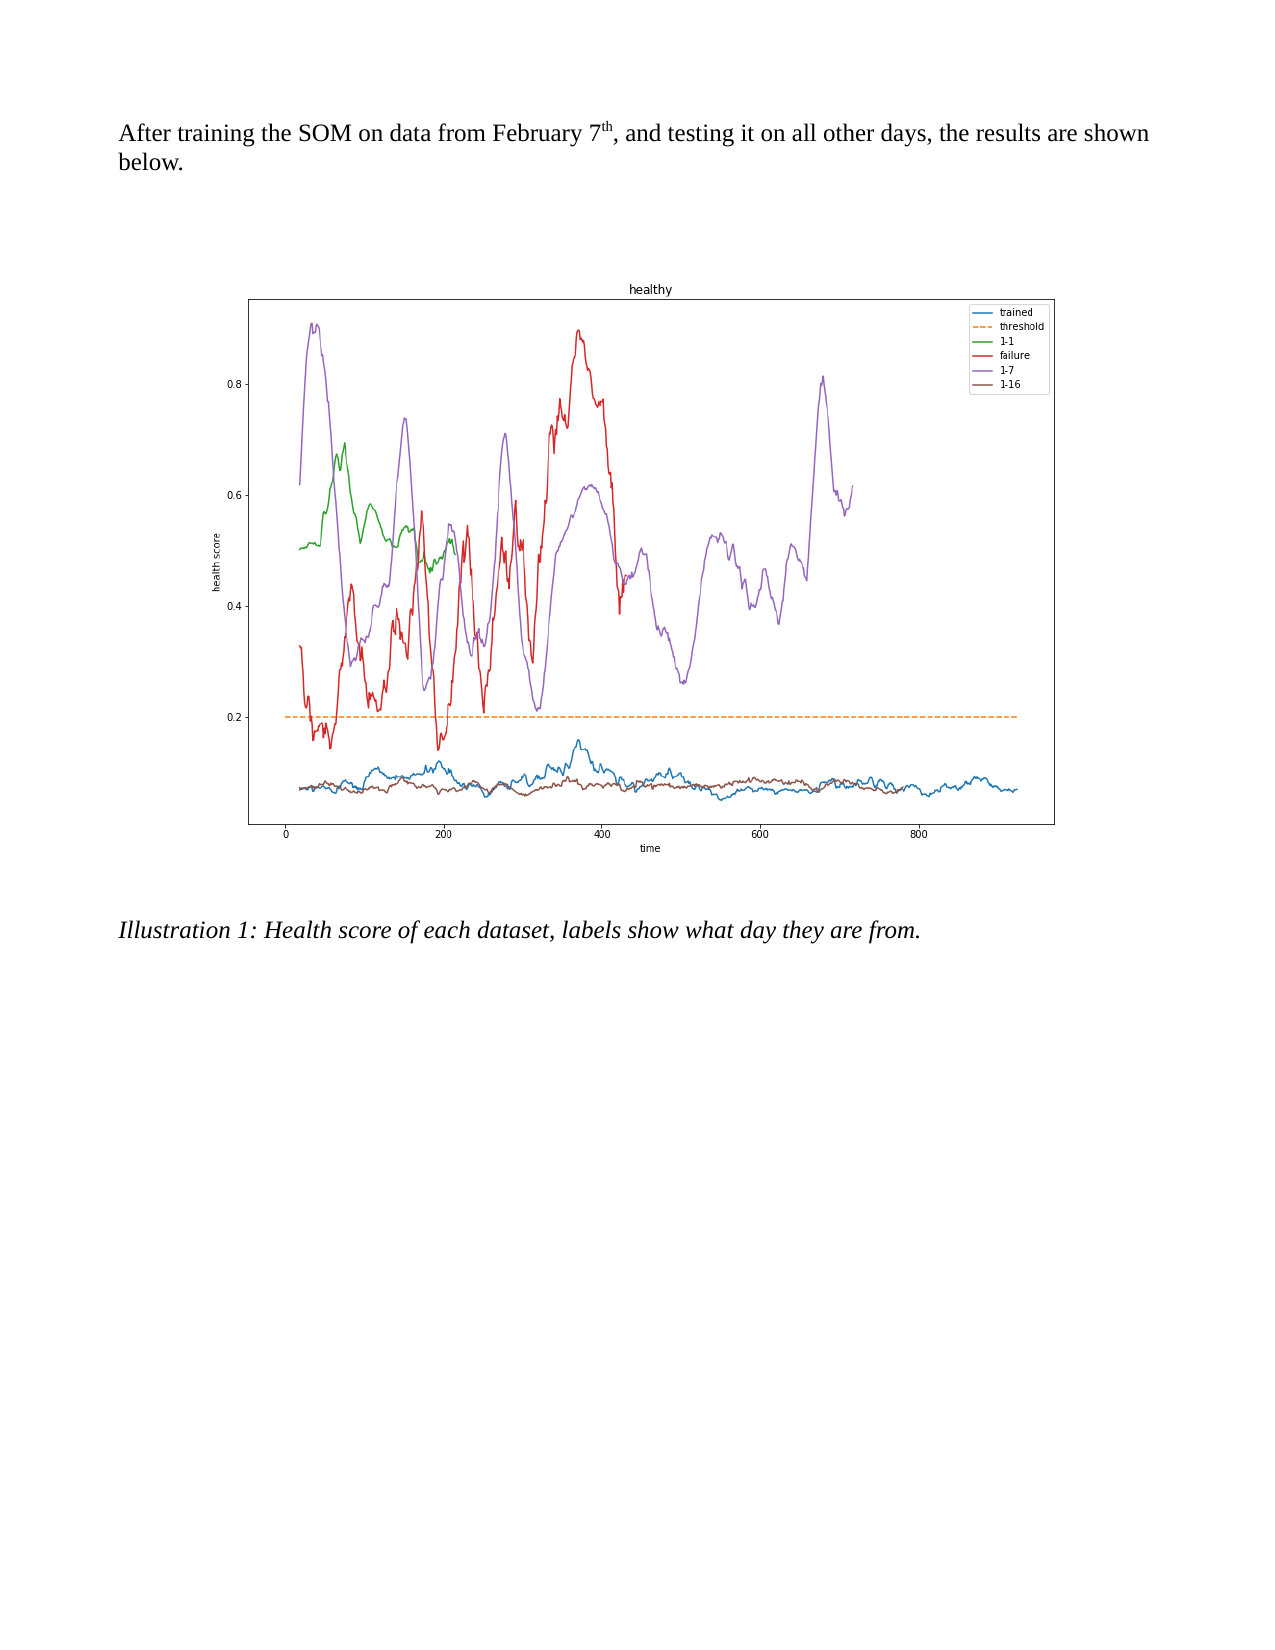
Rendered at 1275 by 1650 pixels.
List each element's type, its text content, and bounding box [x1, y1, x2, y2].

picture [118, 216, 1157, 910]
text After training the SOM on data from February 7th, and testing it on all other days, the results are shown below. [118, 118, 1157, 176]
text Illustration 1: Health score of each dataset, labels show what day they are from. [118, 910, 1157, 943]
